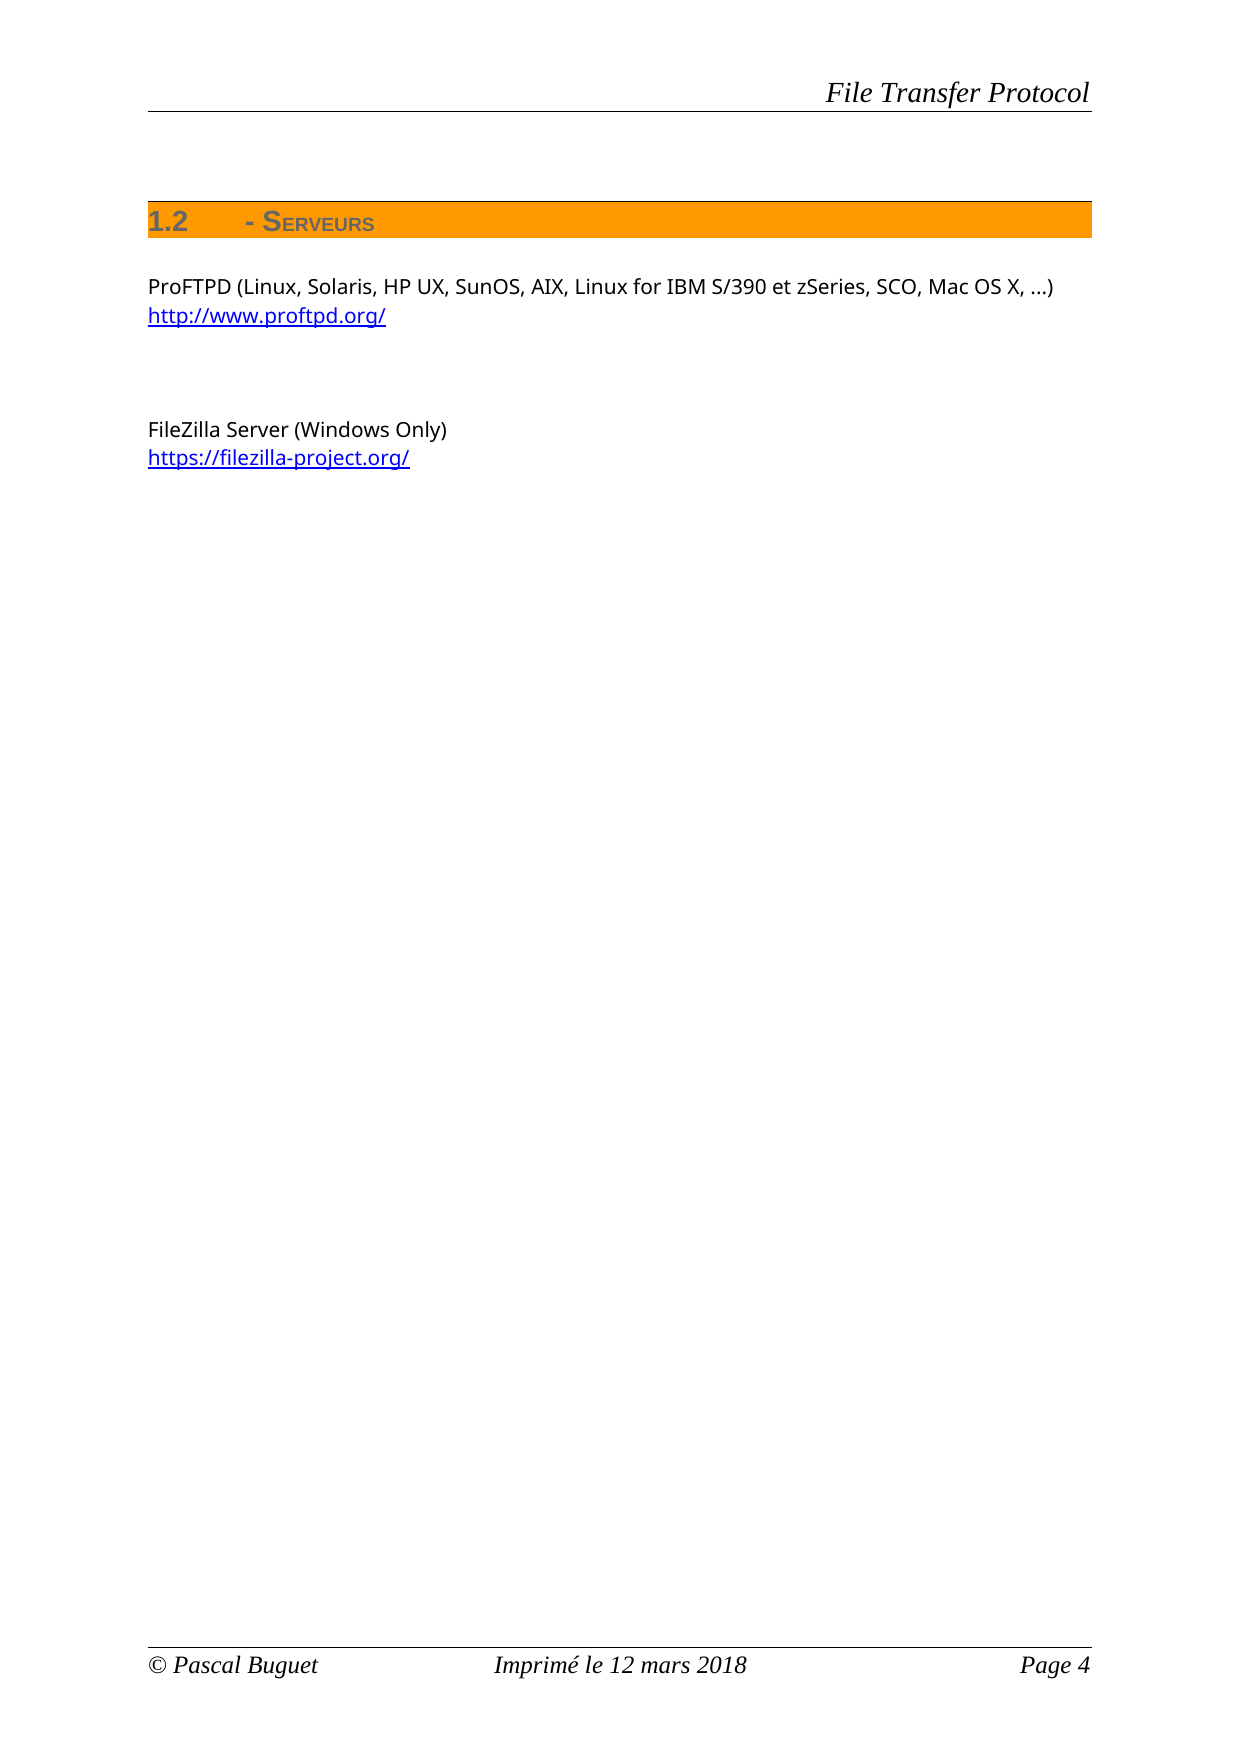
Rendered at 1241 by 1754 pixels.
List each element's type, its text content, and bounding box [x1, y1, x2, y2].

text FileZilla Server (Windows Only) [148, 415, 1092, 443]
text http://www.proftpd.org/ [148, 301, 1092, 329]
text ProFTPD (Linux, Solaris, HP UX, SunOS, AIX, Linux for IBM S/390 et zSeries, SCO, Mac OS X, ...) [148, 272, 1092, 301]
text https://filezilla-project.org/ [148, 443, 1092, 472]
subtitle - Serveurs [148, 202, 1092, 238]
